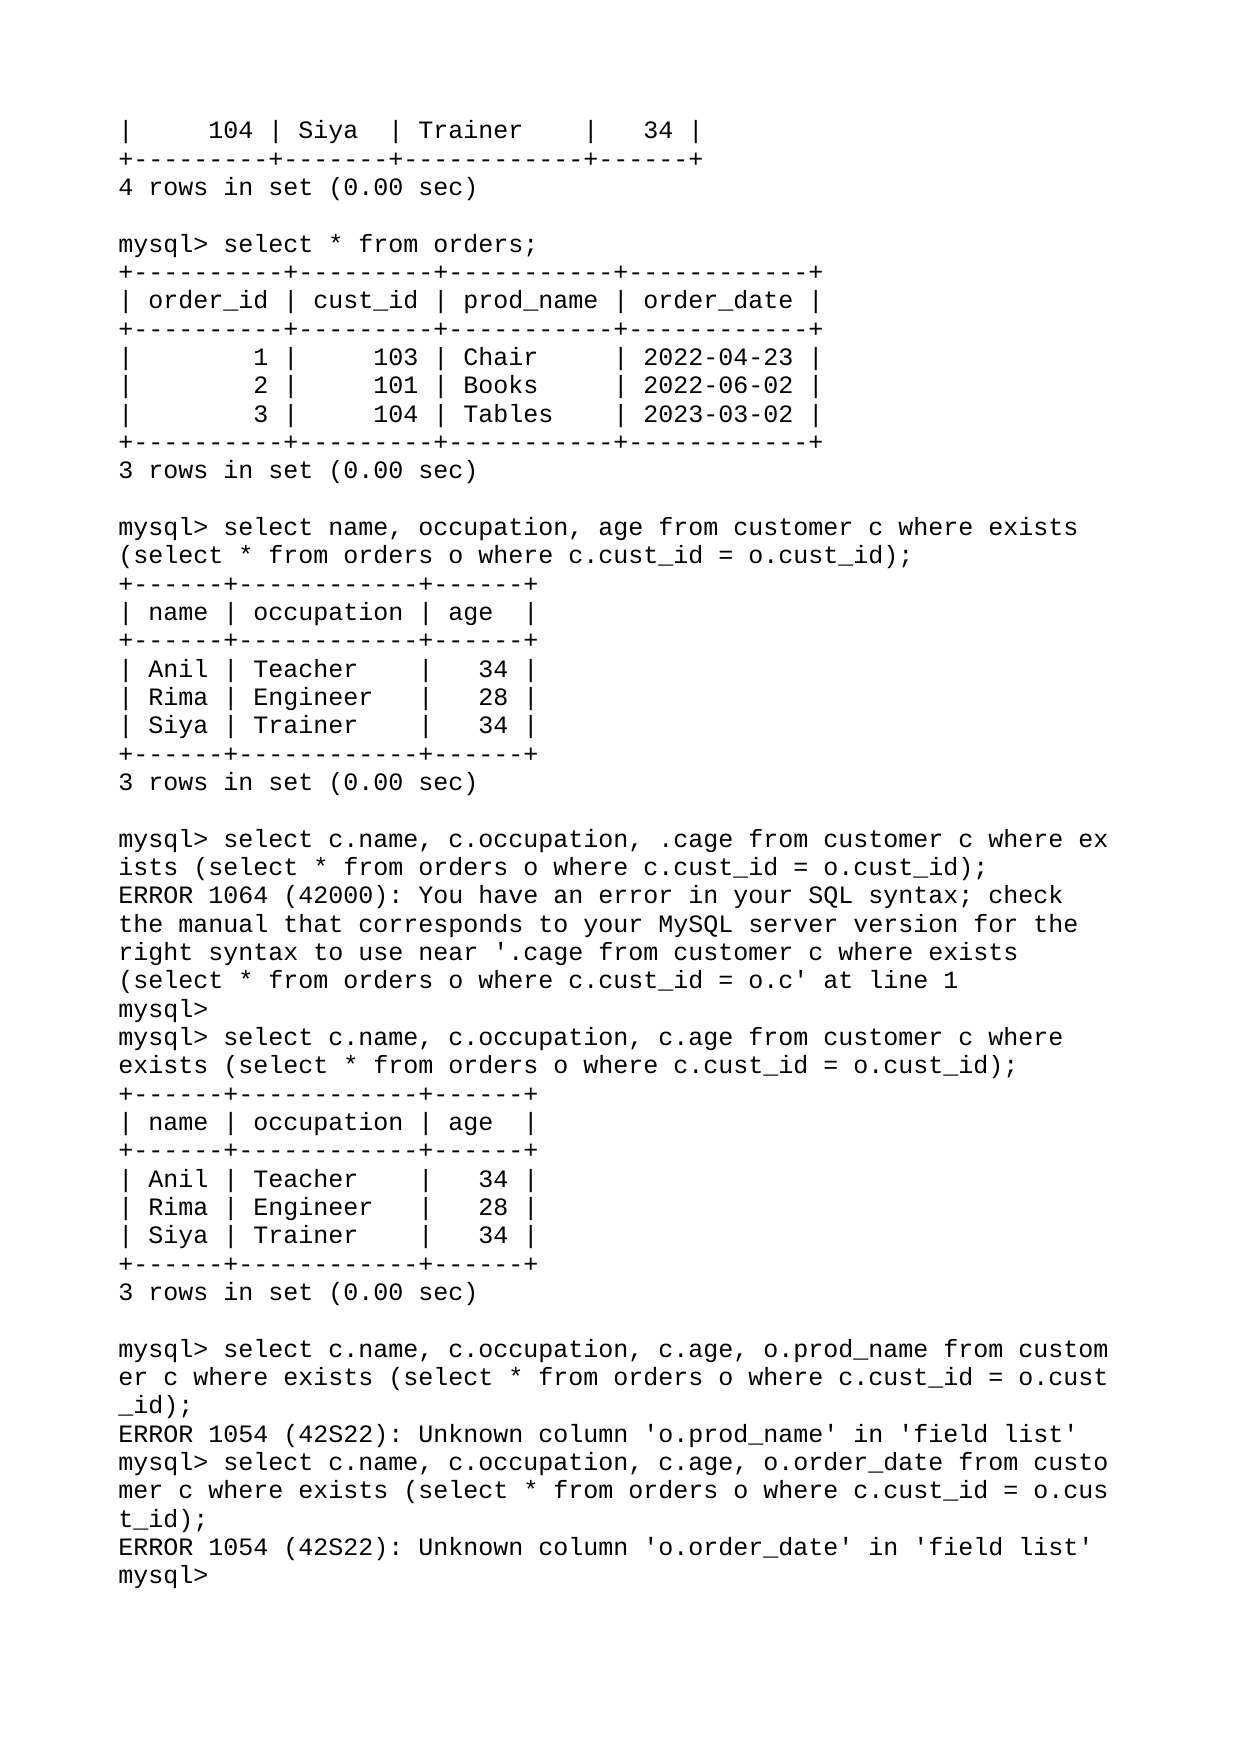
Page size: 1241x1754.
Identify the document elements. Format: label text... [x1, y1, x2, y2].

text mysql> select * from orders; [118, 231, 1122, 260]
text +------+------------+------+ [118, 1251, 1122, 1280]
text +------+------------+------+ [118, 628, 1122, 656]
text | 3 | 104 | Tables | 2023-03-02 | [118, 401, 1122, 430]
text +------+------------+------+ [118, 1081, 1122, 1110]
text ERROR 1054 (42S22): Unknown column 'o.order_date' in 'field list' [118, 1535, 1122, 1563]
text | Anil | Teacher | 34 | [118, 656, 1122, 685]
text | Siya | Trainer | 34 | [118, 713, 1122, 741]
text ists (select * from orders o where c.cust_id = o.cust_id); [118, 855, 1122, 883]
text | Siya | Trainer | 34 | [118, 1223, 1122, 1251]
text mer c where exists (select * from orders o where c.cust_id = o.cus [118, 1478, 1122, 1506]
text | 1 | 103 | Chair | 2022-04-23 | [118, 345, 1122, 373]
text ERROR 1054 (42S22): Unknown column 'o.prod_name' in 'field list' [118, 1421, 1122, 1450]
text 3 rows in set (0.00 sec) [118, 458, 1122, 486]
text +----------+---------+-----------+------------+ [118, 430, 1122, 458]
text | Rima | Engineer | 28 | [118, 685, 1122, 713]
text | 104 | Siya | Trainer | 34 | [118, 118, 1122, 146]
text mysql> select name, occupation, age from customer c where exists (select * from orders o where c.cust_id = o.cust_id); [118, 515, 1122, 571]
text 3 rows in set (0.00 sec) [118, 770, 1122, 798]
text +----------+---------+-----------+------------+ [118, 316, 1122, 345]
text +------+------------+------+ [118, 1138, 1122, 1166]
text +------+------------+------+ [118, 741, 1122, 770]
text | Rima | Engineer | 28 | [118, 1195, 1122, 1223]
text | name | occupation | age | [118, 600, 1122, 628]
text ERROR 1064 (42000): You have an error in your SQL syntax; check the manual that corresponds to your MySQL server version for the right syntax to use near '.cage from customer c where exists (select * from orders o where c.cust_id = o.c' at line 1 [118, 883, 1122, 996]
text mysql> select c.name, c.occupation, c.age, o.prod_name from custom [118, 1336, 1122, 1365]
text +----------+---------+-----------+------------+ [118, 260, 1122, 288]
text mysql> [118, 1563, 1122, 1591]
text | order_id | cust_id | prod_name | order_date | [118, 288, 1122, 316]
text +------+------------+------+ [118, 571, 1122, 600]
text er c where exists (select * from orders o where c.cust_id = o.cust [118, 1365, 1122, 1393]
text mysql> select c.name, c.occupation, c.age from customer c where exists (select * from orders o where c.cust_id = o.cust_id); [118, 1025, 1122, 1081]
text 3 rows in set (0.00 sec) [118, 1280, 1122, 1308]
text | 2 | 101 | Books | 2022-06-02 | [118, 373, 1122, 401]
text | name | occupation | age | [118, 1110, 1122, 1138]
text +---------+-------+------------+------+ [118, 146, 1122, 175]
text mysql> select c.name, c.occupation, .cage from customer c where ex [118, 826, 1122, 855]
text 4 rows in set (0.00 sec) [118, 175, 1122, 203]
text mysql> [118, 996, 1122, 1025]
text | Anil | Teacher | 34 | [118, 1166, 1122, 1195]
text mysql> select c.name, c.occupation, c.age, o.order_date from custo [118, 1450, 1122, 1478]
text _id); [118, 1393, 1122, 1421]
text t_id); [118, 1506, 1122, 1535]
